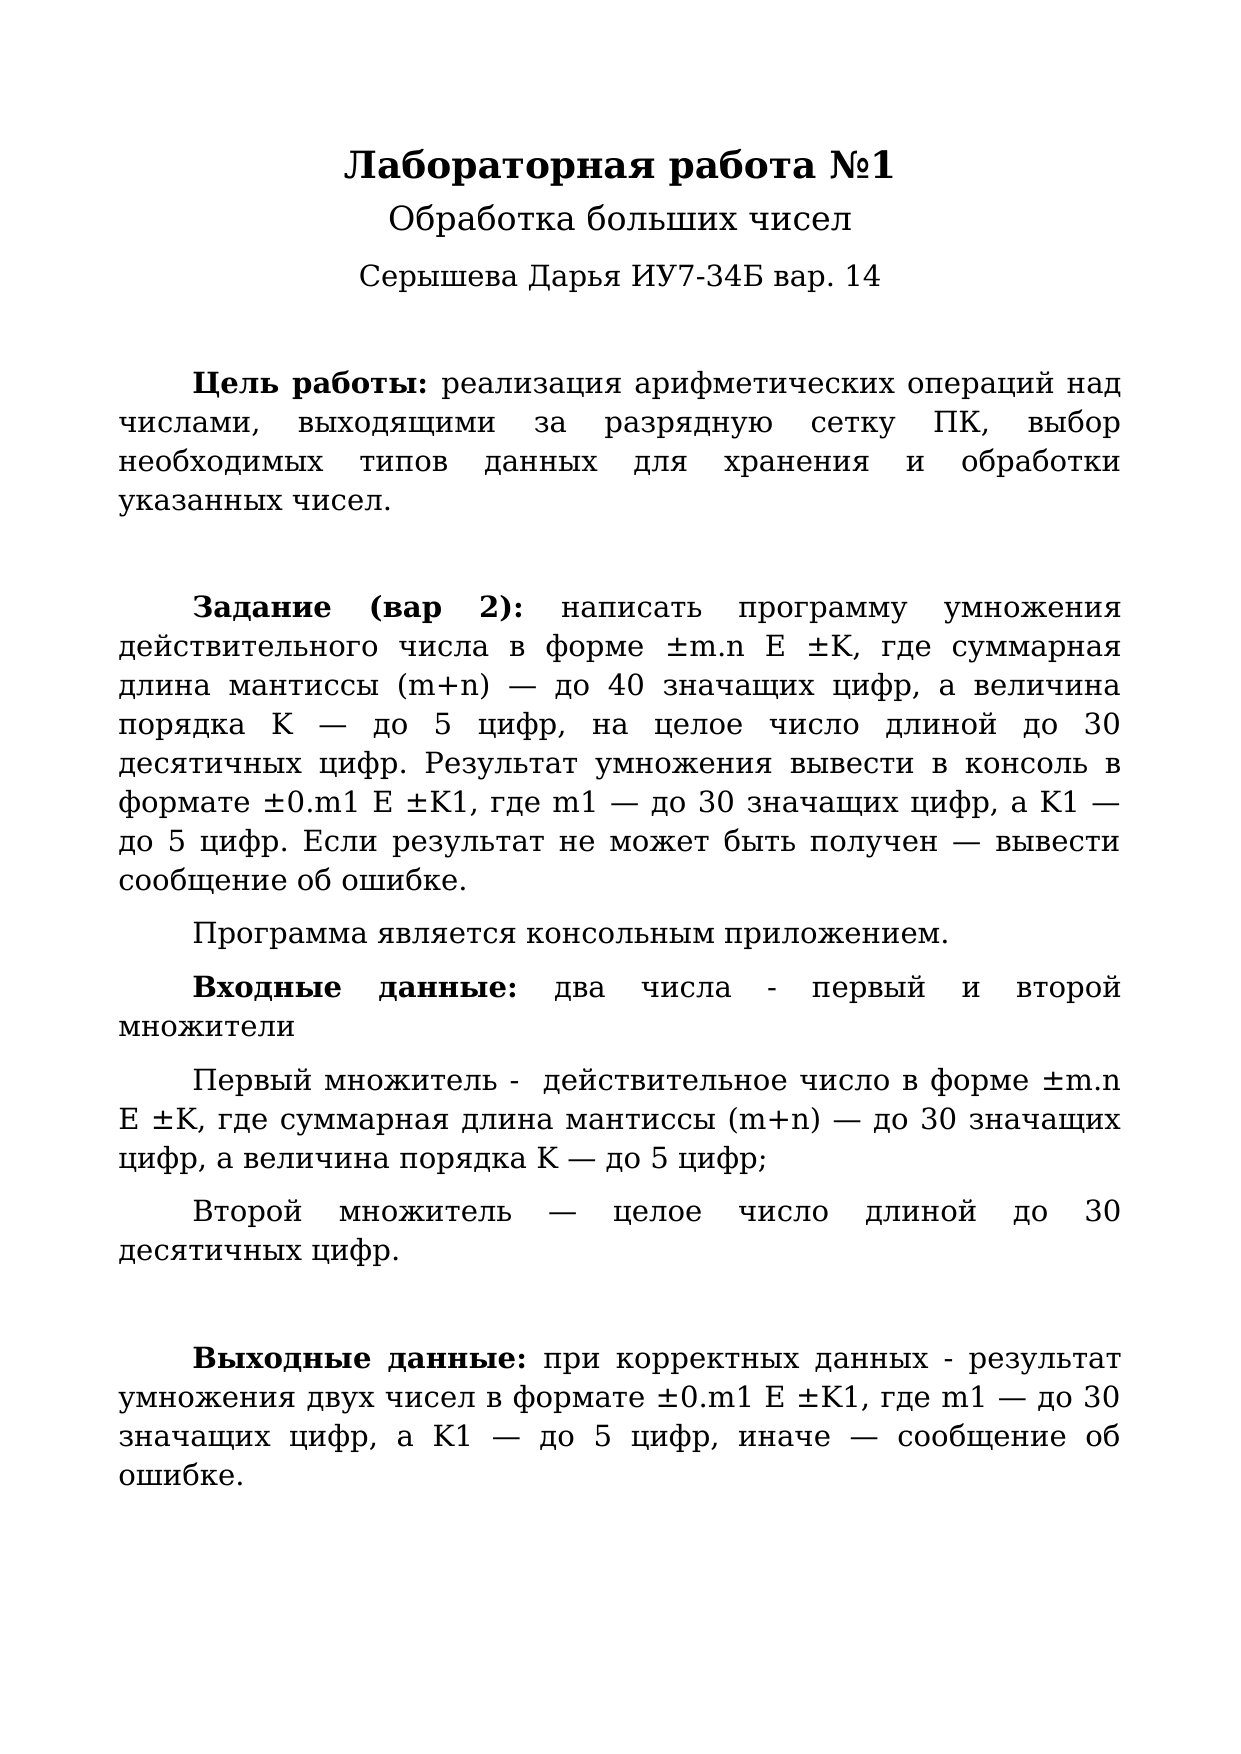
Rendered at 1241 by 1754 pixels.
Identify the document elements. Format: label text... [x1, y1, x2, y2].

text Задание (вар 2): написать программу умножения действительного числа в форме ±m.n E ±K, где суммарная длина мантиссы (m+n) — до 40 значащих цифр, а величина порядка K — до 5 цифр, на целое число длиной до 30 десятичных цифр. Результат умножения вывести в консоль в формате ±0.m1 E ±K1, где m1 — до 30 значащих цифр, а K1 — до 5 цифр. Если результат не может быть получен — вывести сообщение об ошибке. [118, 590, 1122, 897]
text Обработка больших чисел [118, 200, 1122, 238]
text Второй множитель — целое число длиной до 30 десятичных цифр. [118, 1194, 1122, 1267]
text Входные данные: два числа - первый и второй множители [118, 970, 1122, 1043]
text Первый множитель - действительное число в форме ±m.n E ±K, где суммарная длина мантиссы (m+n) — до 30 значащих цифр, а величина порядка K — до 5 цифр; [118, 1063, 1122, 1175]
text Цель работы: реализация арифметических операций над числами, выходящими за разрядную сетку ПК, выбор необходимых типов данных для хранения и обработки указанных чисел. [118, 366, 1122, 517]
text Серышева Дарья ИУ7-34Б вар. 14 [118, 259, 1122, 293]
text Выходные данные: при корректных данных - результат умножения двух чисел в формате ±0.m1 E ±K1, где m1 — до 30 значащих цифр, а K1 — до 5 цифр, иначе — сообщение об ошибке. [118, 1341, 1122, 1492]
subtitle Лабораторная работа №1 [118, 143, 1122, 187]
text Программа является консольным приложением. [118, 917, 1122, 951]
